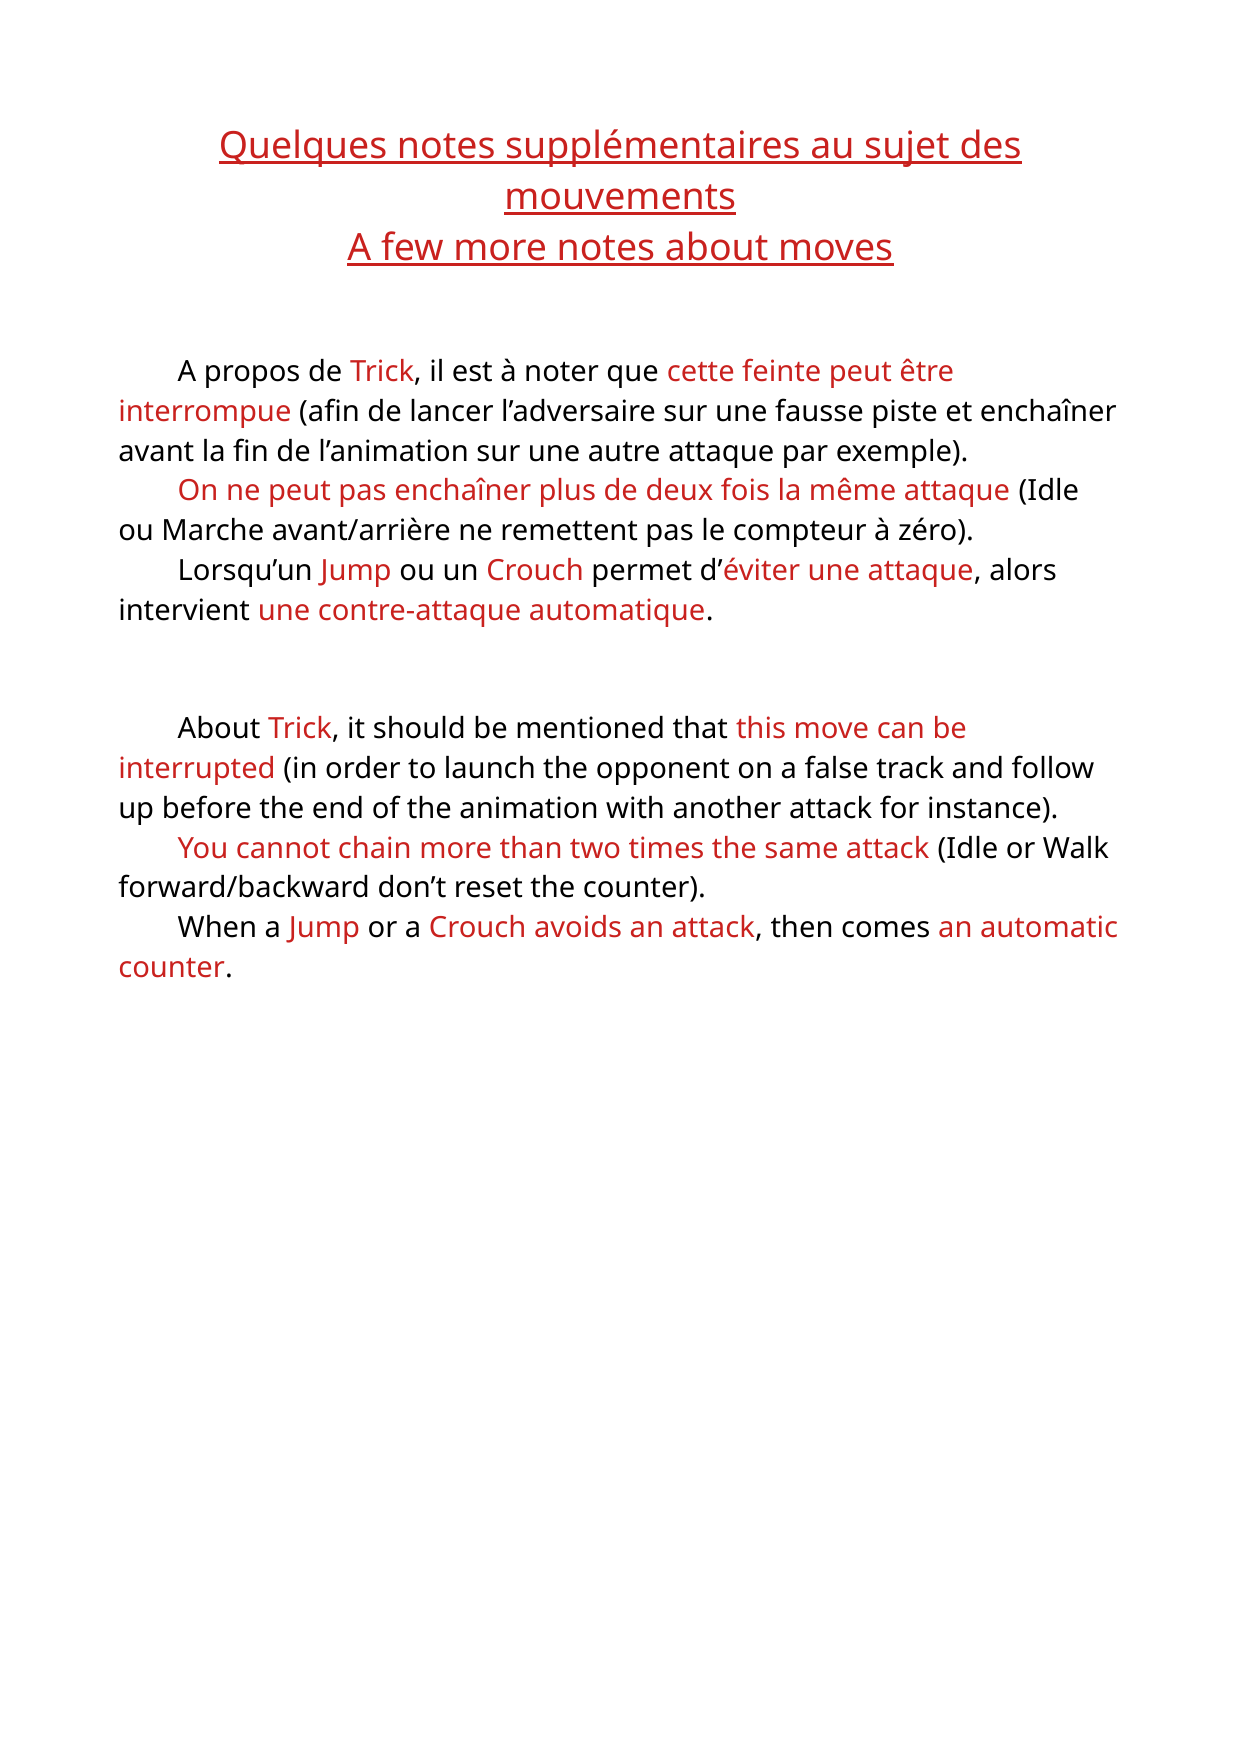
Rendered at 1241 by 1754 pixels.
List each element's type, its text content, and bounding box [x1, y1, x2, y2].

text On ne peut pas enchaîner plus de deux fois la même attaque (Idle ou Marche avant/arrière ne remettent pas le compteur à zéro). [118, 470, 1122, 549]
text You cannot chain more than two times the same attack (Idle or Walk forward/backward don’t reset the counter). [118, 827, 1122, 906]
text Lorsqu’un Jump ou un Crouch permet d’éviter une attaque, alors intervient une contre-attaque automatique. [118, 549, 1122, 628]
text When a Jump or a Crouch avoids an attack, then comes an automatic counter. [118, 906, 1122, 986]
text A few more notes about moves [118, 220, 1122, 271]
text A propos de Trick, il est à noter que cette feinte peut être interrompue (afin de lancer l’adversaire sur une fausse piste et enchaîner avant la fin de l’animation sur une autre attaque par exemple). [118, 351, 1122, 470]
text About Trick, it should be mentioned that this move can be interrupted (in order to launch the opponent on a false track and follow up before the end of the animation with another attack for instance). [118, 708, 1122, 827]
text Quelques notes supplémentaires au sujet des mouvements [118, 118, 1122, 220]
